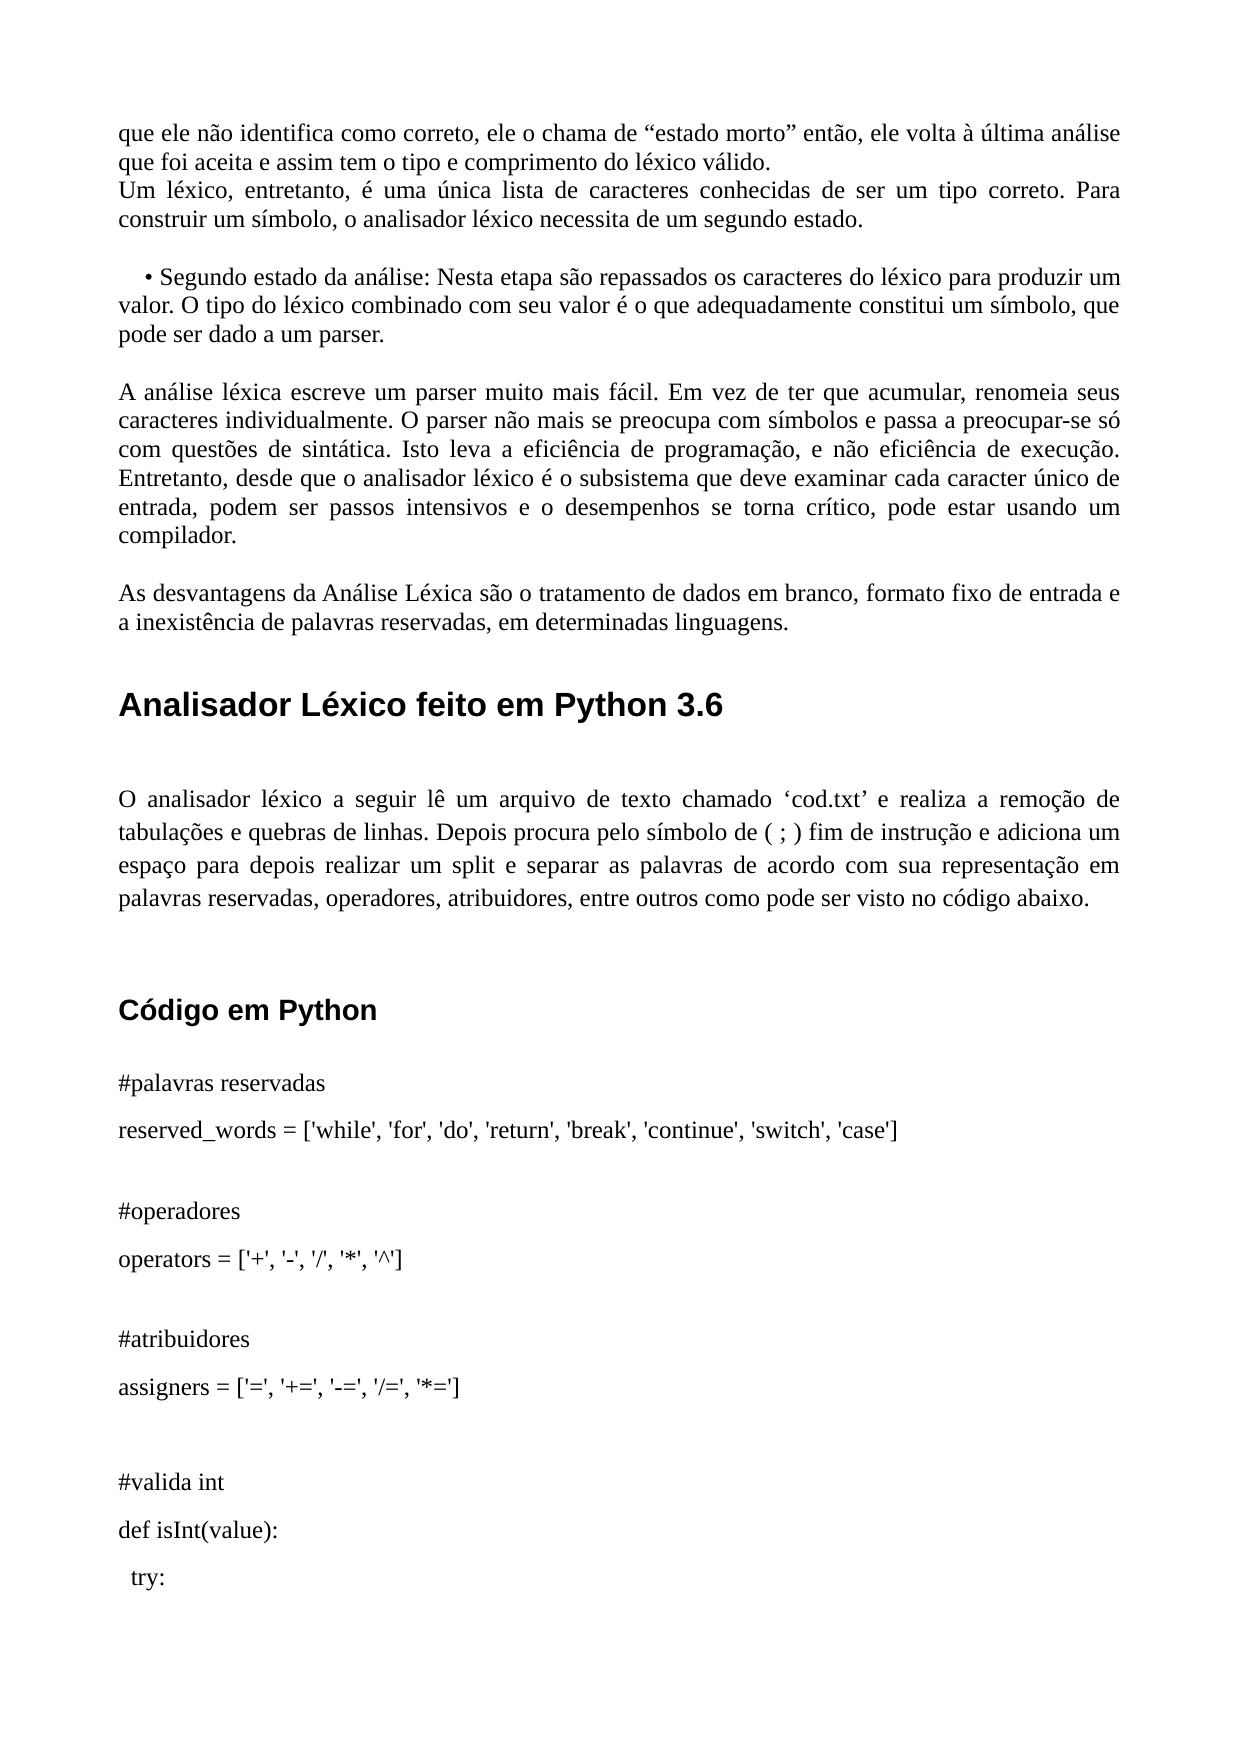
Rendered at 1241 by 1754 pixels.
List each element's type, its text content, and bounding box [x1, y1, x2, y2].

text #atribuidores [118, 1324, 1122, 1353]
text A análise léxica escreve um parser muito mais fácil. Em vez de ter que acumular, renomeia seus caracteres individualmente. O parser não mais se preocupa com símbolos e passa a preocupar-se só com questões de sintática. Isto leva a eficiência de programação, e não eficiência de execução. Entretanto, desde que o analisador léxico é o subsistema que deve examinar cada caracter único de entrada, podem ser passos intensivos e o desempenhos se torna crítico, pode estar usando um compilador. [118, 377, 1122, 549]
text O analisador léxico a seguir lê um arquivo de texto chamado ‘cod.txt’ e realiza a remoção de tabulações e quebras de linhas. Depois procura pelo símbolo de ( ; ) fim de instrução e adiciona um espaço para depois realizar um split e separar as palavras de acordo com sua representação em palavras reservadas, operadores, atribuidores, entre outros como pode ser visto no código abaixo. [118, 784, 1122, 912]
text As desvantagens da Análise Léxica são o tratamento de dados em branco, formato fixo de entrada e a inexistência de palavras reservadas, em determinadas linguagens. [118, 578, 1122, 636]
text #operadores [118, 1196, 1122, 1225]
text def isInt(value): [118, 1515, 1122, 1543]
text operators = ['+', '-', '/', '*', '^'] [118, 1244, 1122, 1305]
subtitle Analisador Léxico feito em Python 3.6 [118, 685, 1122, 724]
text assigners = ['=', '+=', '-=', '/=', '*='] [118, 1372, 1122, 1401]
text try: [118, 1562, 1122, 1591]
text #palavras reservadas [118, 1068, 1122, 1097]
subtitle Código em Python [118, 993, 1122, 1027]
text que ele não identifica como correto, ele o chama de “estado morto” então, ele volta à última análise que foi aceita e assim tem o tipo e comprimento do léxico válido. [118, 118, 1122, 176]
text #valida int [118, 1467, 1122, 1496]
text • Segundo estado da análise: Nesta etapa são repassados os caracteres do léxico para produzir um valor. O tipo do léxico combinado com seu valor é o que adequadamente constitui um símbolo, que pode ser dado a um parser. [118, 262, 1122, 348]
text reserved_words = ['while', 'for', 'do', 'return', 'break', 'continue', 'switch', 'case'] [118, 1115, 1122, 1177]
text Um léxico, entretanto, é uma única lista de caracteres conhecidas de ser um tipo correto. Para construir um símbolo, o analisador léxico necessita de um segundo estado. [118, 176, 1122, 233]
